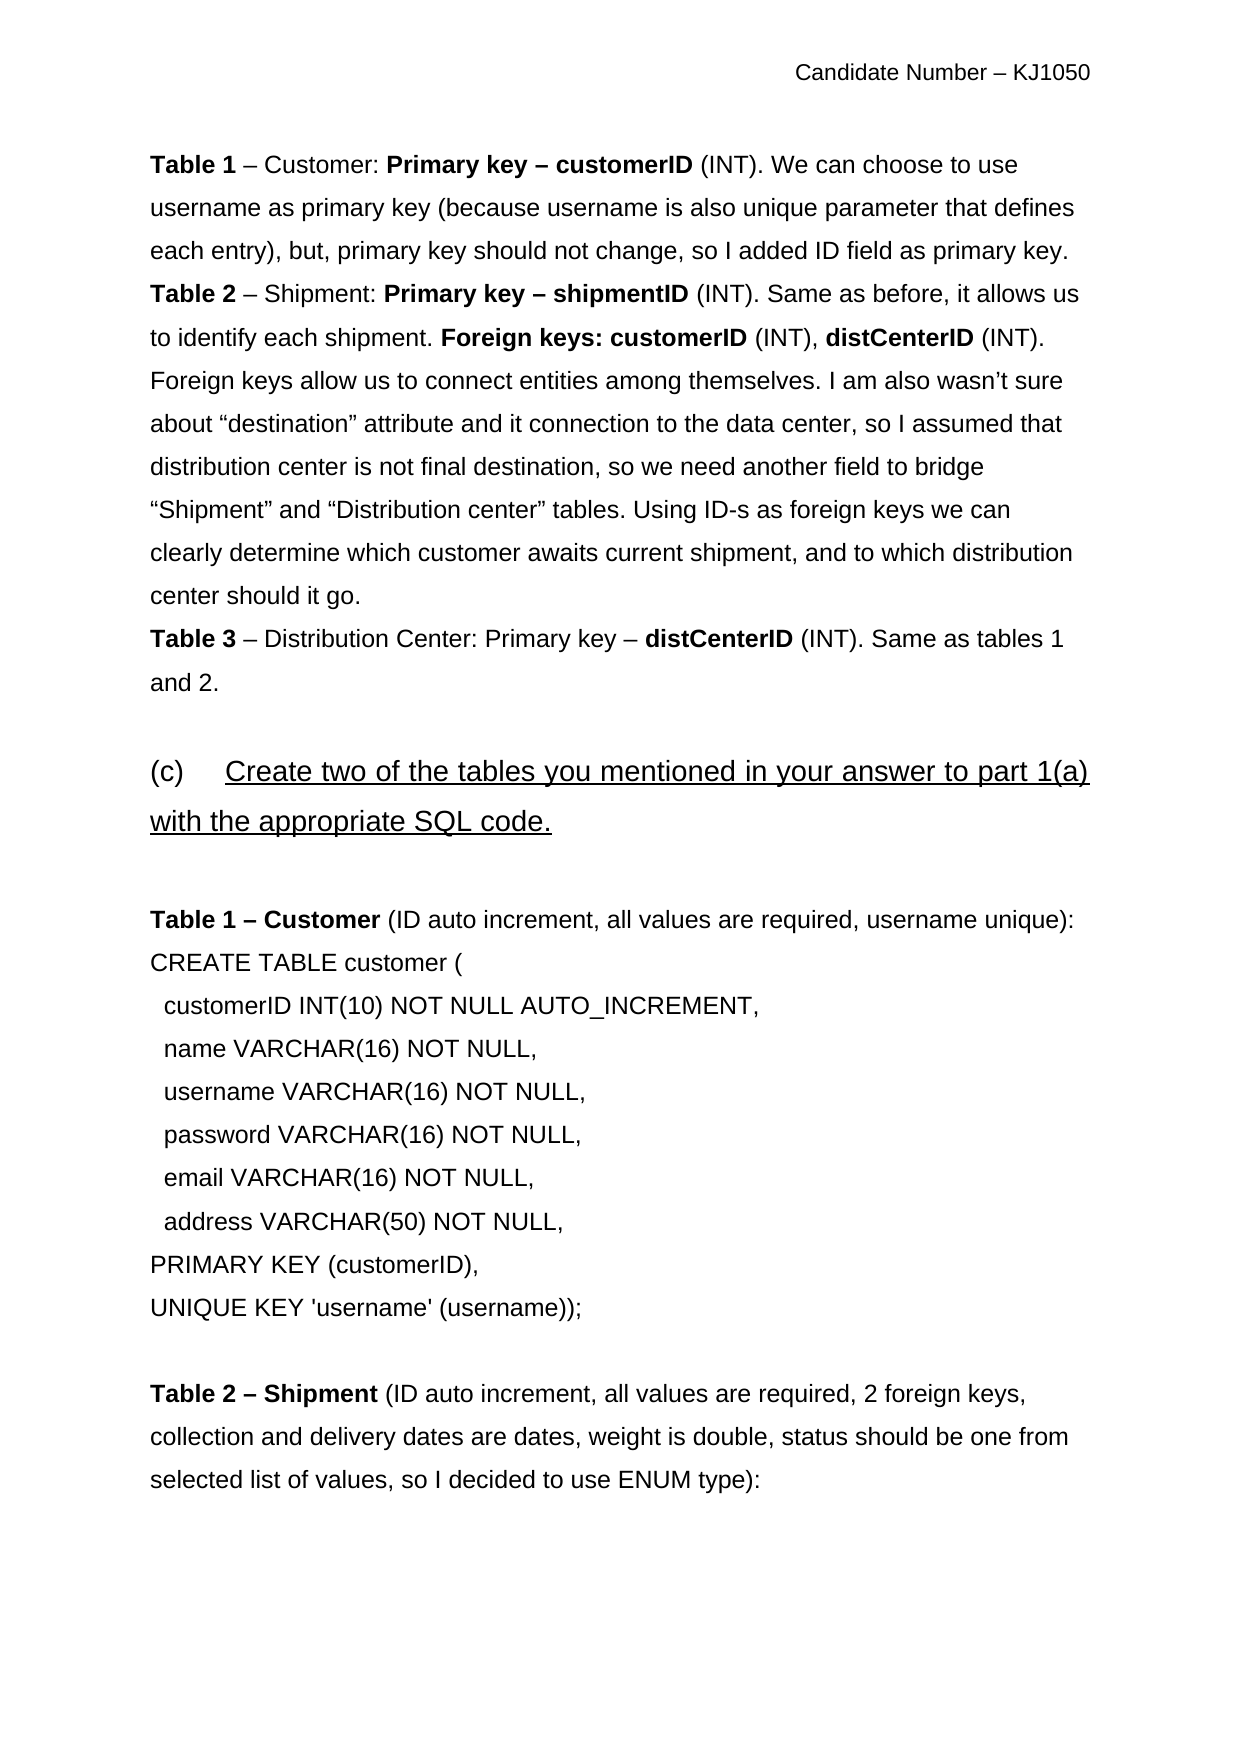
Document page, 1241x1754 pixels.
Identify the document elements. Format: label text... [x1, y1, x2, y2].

list Table 3 – Distribution Center: Primary key – distCenterID (INT). Same as tables 1 and 2. [150, 624, 1090, 696]
list UNIQUE KEY 'username' (username)); [150, 1293, 1090, 1322]
list CREATE TABLE customer ( [150, 948, 1090, 977]
list Table 1 – Customer: Primary key – customerID (INT). We can choose to use username as primary key (because username is also unique parameter that defines each entry), but, primary key should not change, so I added ID field as primary key. [150, 150, 1090, 265]
list password VARCHAR(16) NOT NULL, [150, 1120, 1090, 1149]
list username VARCHAR(16) NOT NULL, [150, 1077, 1090, 1106]
list PRIMARY KEY (customerID), [150, 1250, 1090, 1278]
list name VARCHAR(16) NOT NULL, [150, 1034, 1090, 1063]
list Table 1 – Customer (ID auto increment, all values are required, username unique): [150, 905, 1090, 933]
list customerID INT(10) NOT NULL AUTO_INCREMENT, [150, 991, 1090, 1020]
list address VARCHAR(50) NOT NULL, [150, 1207, 1090, 1235]
list Table 2 – Shipment: Primary key – shipmentID (INT). Same as before, it allows us to identify each shipment. Foreign keys: customerID (INT), distCenterID (INT). Foreign keys allow us to connect entities among themselves. I am also wasn’t sure about “destination” attribute and it connection to the data center, so I assumed that distribution center is not final destination, so we need another field to bridge “Shipment” and “Distribution center” tables. Using ID-s as foreign keys we can clearly determine which customer awaits current shipment, and to which distribution center should it go. [150, 279, 1090, 610]
list Table 2 – Shipment (ID auto increment, all values are required, 2 foreign keys, collection and delivery dates are dates, weight is double, status should be one from selected list of values, so I decided to use ENUM type): [150, 1379, 1090, 1494]
list Create two of the tables you mentioned in your answer to part 1(a) with the appropriate SQL code. [150, 754, 1090, 838]
list email VARCHAR(16) NOT NULL, [150, 1163, 1090, 1192]
